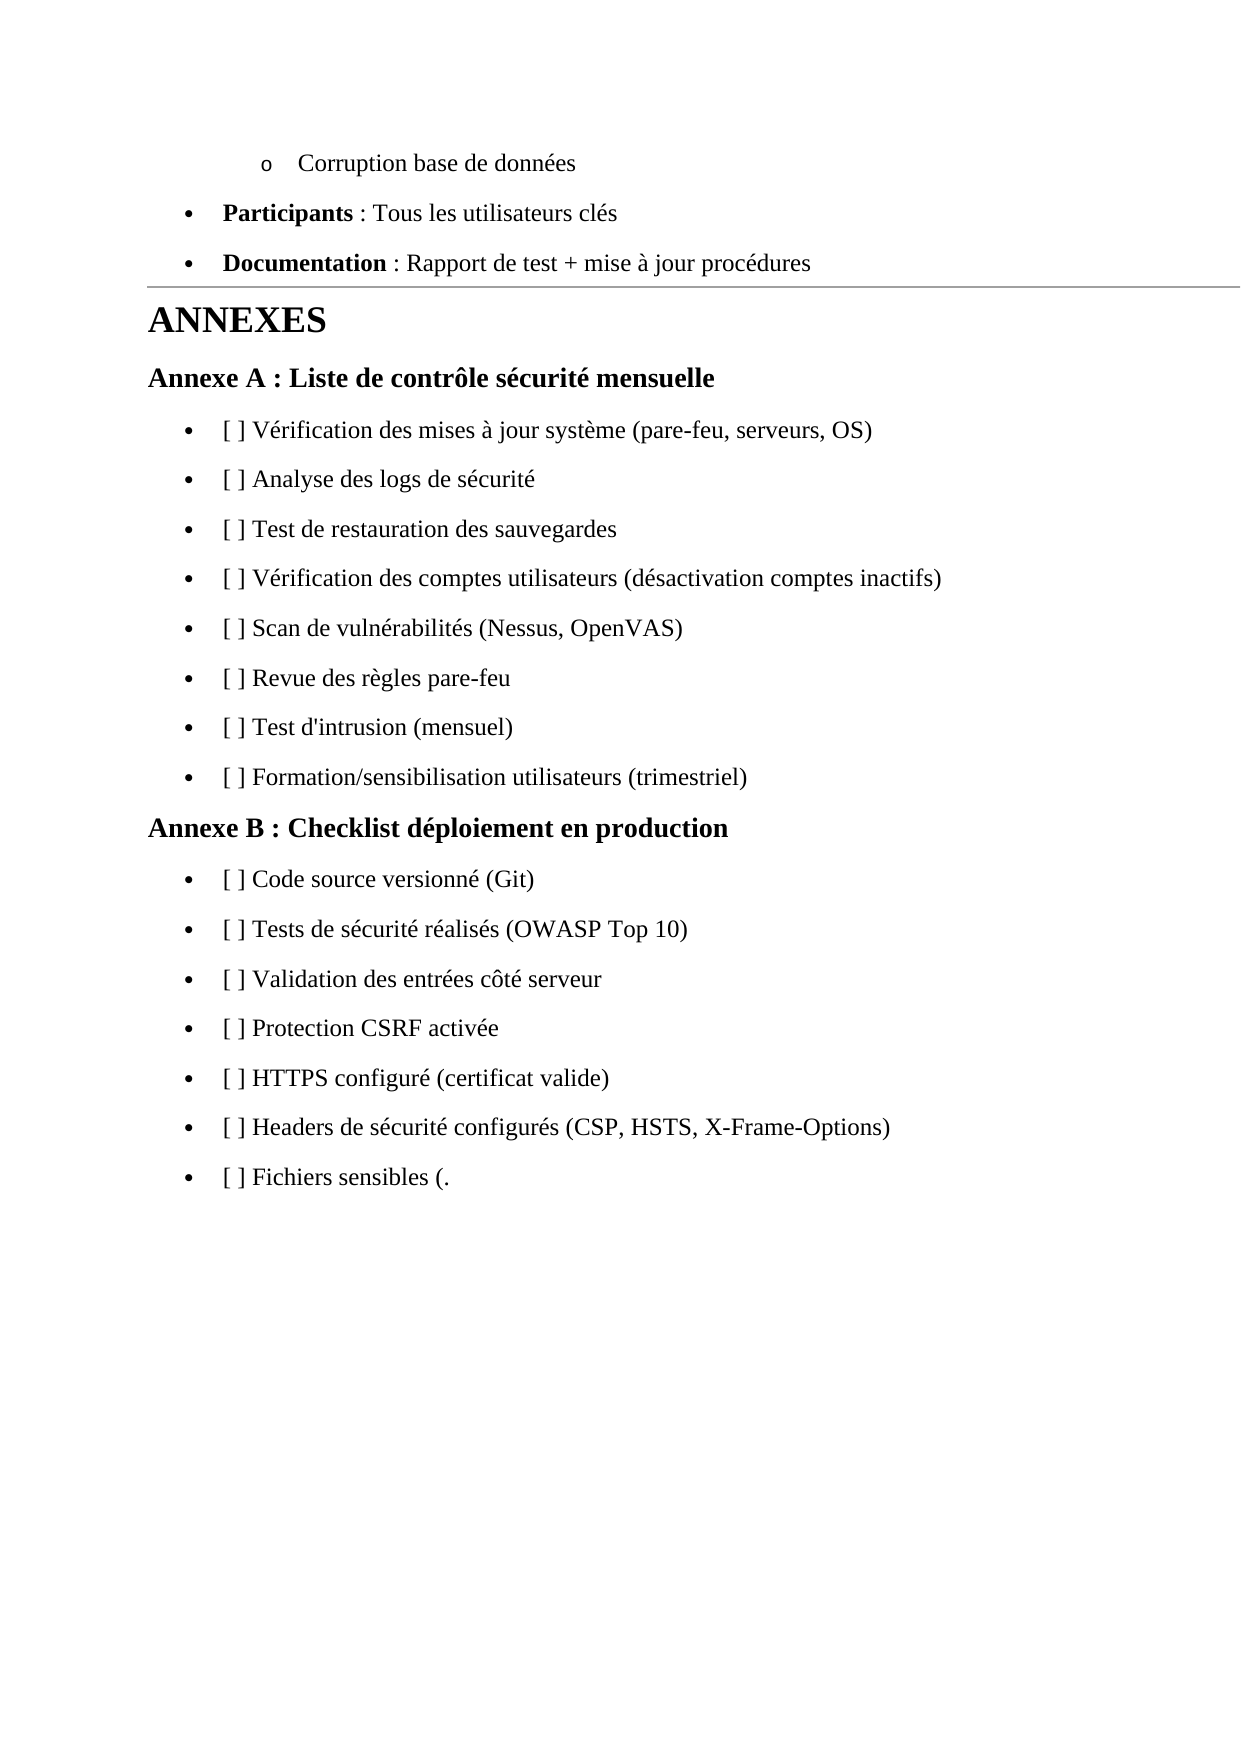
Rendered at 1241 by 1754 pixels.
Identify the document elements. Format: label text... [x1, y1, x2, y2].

list [ ] Validation des entrées côté serveur [185, 964, 1093, 992]
list [ ] Formation/sensibilisation utilisateurs (trimestriel) [185, 762, 1093, 791]
list [ ] Test d'intrusion (mensuel) [185, 712, 1093, 741]
list [ ] Protection CSRF activée [185, 1013, 1093, 1042]
list [ ] Vérification des comptes utilisateurs (désactivation comptes inactifs) [185, 563, 1093, 592]
list [ ] Headers de sécurité configurés (CSP, HSTS, X-Frame-Options) [185, 1112, 1093, 1141]
list [ ] Fichiers sensibles (. [185, 1162, 1093, 1191]
list [ ] Test de restauration des sauvegardes [185, 514, 1093, 543]
list Participants : Tous les utilisateurs clés [185, 198, 1093, 227]
subtitle ANNEXES [148, 297, 1093, 341]
list [ ] Scan de vulnérabilités (Nessus, OpenVAS) [185, 613, 1093, 642]
subtitle Annexe B : Checklist déploiement en production [148, 811, 1093, 844]
list [ ] HTTPS configuré (certificat valide) [185, 1063, 1093, 1092]
list [ ] Revue des règles pare-feu [185, 663, 1093, 691]
list Corruption base de données [260, 148, 1093, 177]
list [ ] Analyse des logs de sécurité [185, 464, 1093, 493]
subtitle Annexe A : Liste de contrôle sécurité mensuelle [148, 361, 1093, 394]
list [ ] Tests de sécurité réalisés (OWASP Top 10) [185, 914, 1093, 943]
list Documentation : Rapport de test + mise à jour procédures [185, 248, 1093, 276]
list [ ] Vérification des mises à jour système (pare-feu, serveurs, OS) [185, 415, 1093, 443]
list [ ] Code source versionné (Git) [185, 864, 1093, 893]
